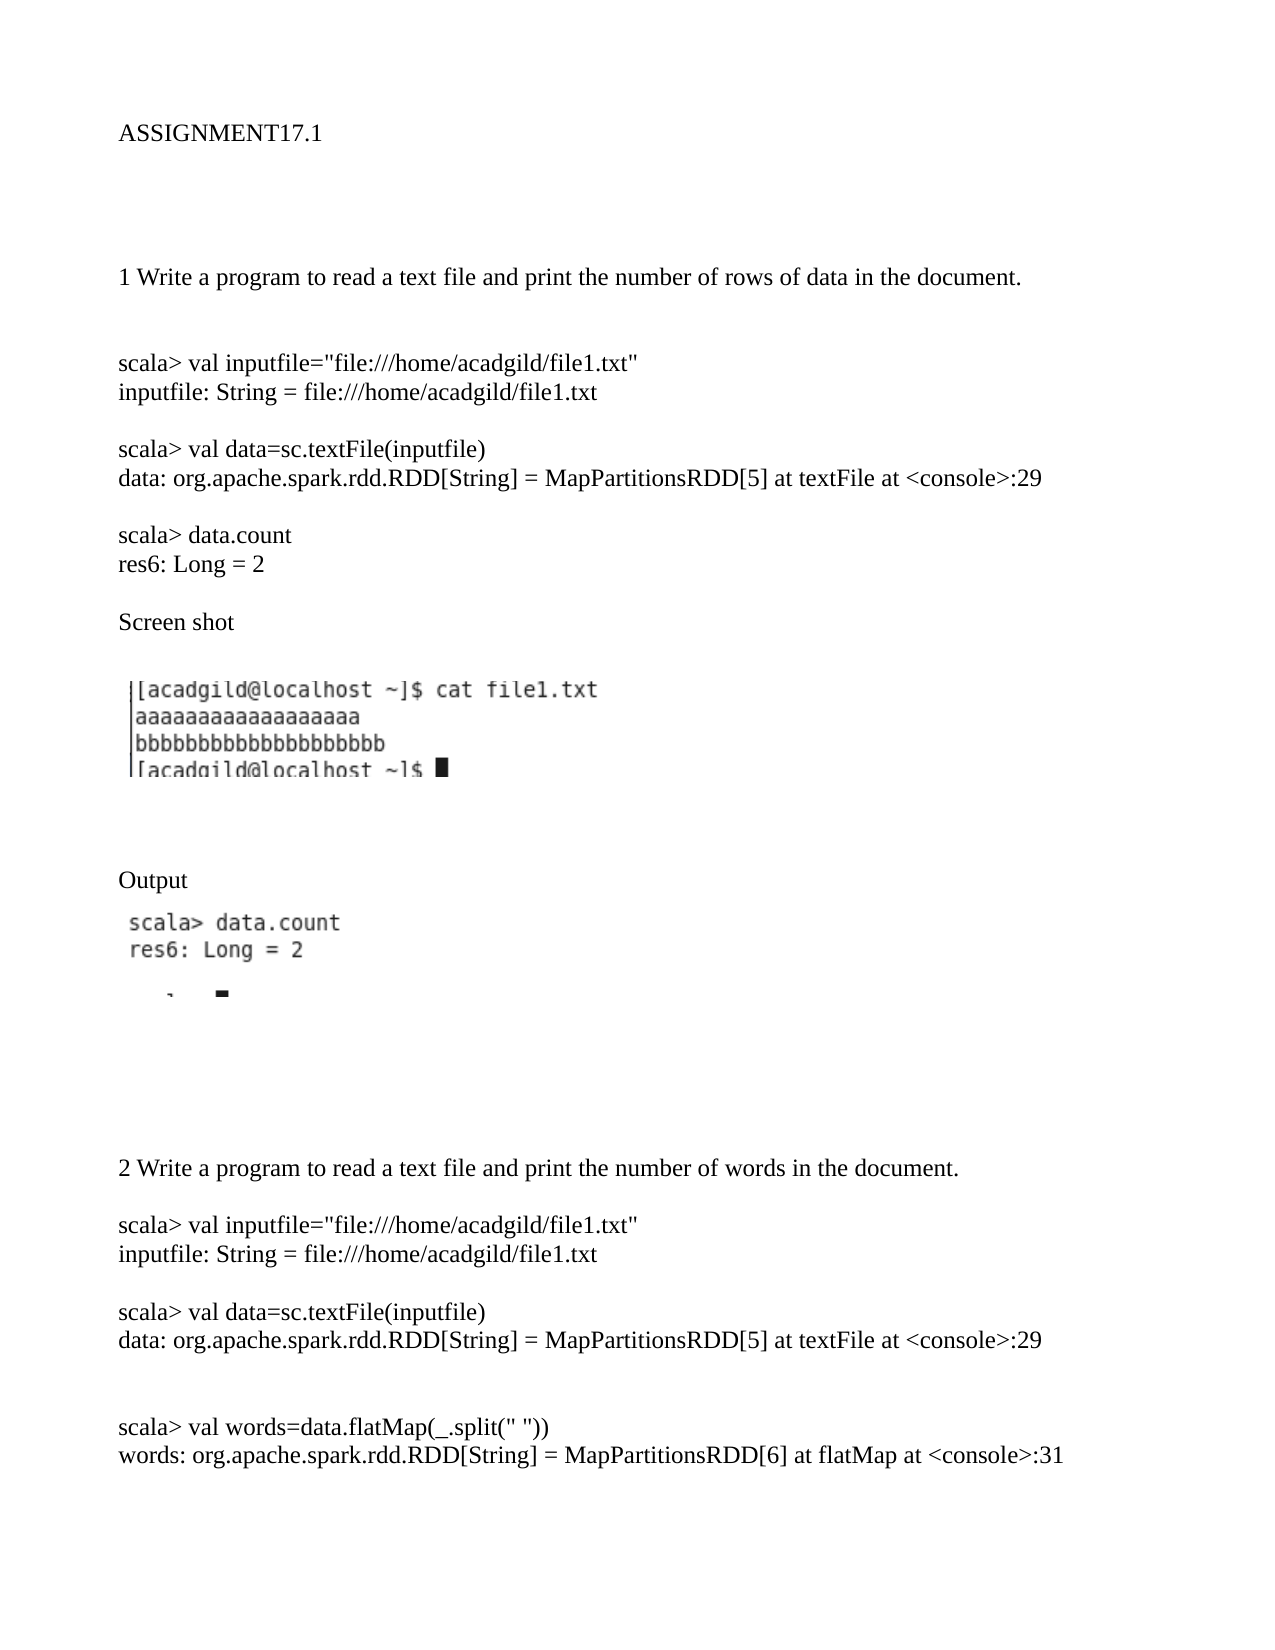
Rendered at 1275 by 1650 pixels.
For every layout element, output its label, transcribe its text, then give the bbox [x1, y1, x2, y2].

list 1 Write a program to read a text file and print the number of rows of data in the document. [118, 262, 1157, 291]
list inputfile: String = file:///home/acadgild/file1.txt [118, 377, 1157, 406]
list scala> val inputfile="file:///home/acadgild/file1.txt" [118, 1211, 1157, 1239]
list words: org.apache.spark.rdd.RDD[String] = MapPartitionsRDD[6] at flatMap at <console>:31 [118, 1441, 1157, 1469]
list res6: Long = 2 [118, 549, 1157, 578]
list scala> val inputfile="file:///home/acadgild/file1.txt" [118, 348, 1157, 377]
picture [127, 899, 604, 997]
list scala> val words=data.flatMap(_.split(" ")) [118, 1412, 1157, 1441]
picture [129, 681, 677, 777]
list scala> val data=sc.textFile(inputfile) [118, 434, 1157, 463]
list Screen shot [118, 607, 1157, 636]
list Output [118, 866, 1157, 894]
list data: org.apache.spark.rdd.RDD[String] = MapPartitionsRDD[5] at textFile at <console>:29 [118, 1326, 1157, 1354]
list scala> val data=sc.textFile(inputfile) [118, 1297, 1157, 1326]
list data: org.apache.spark.rdd.RDD[String] = MapPartitionsRDD[5] at textFile at <console>:29 [118, 463, 1157, 492]
list inputfile: String = file:///home/acadgild/file1.txt [118, 1239, 1157, 1268]
text ASSIGNMENT17.1 [118, 118, 1157, 147]
list 2 Write a program to read a text file and print the number of words in the document. [118, 1153, 1157, 1182]
list scala> data.count [118, 521, 1157, 549]
